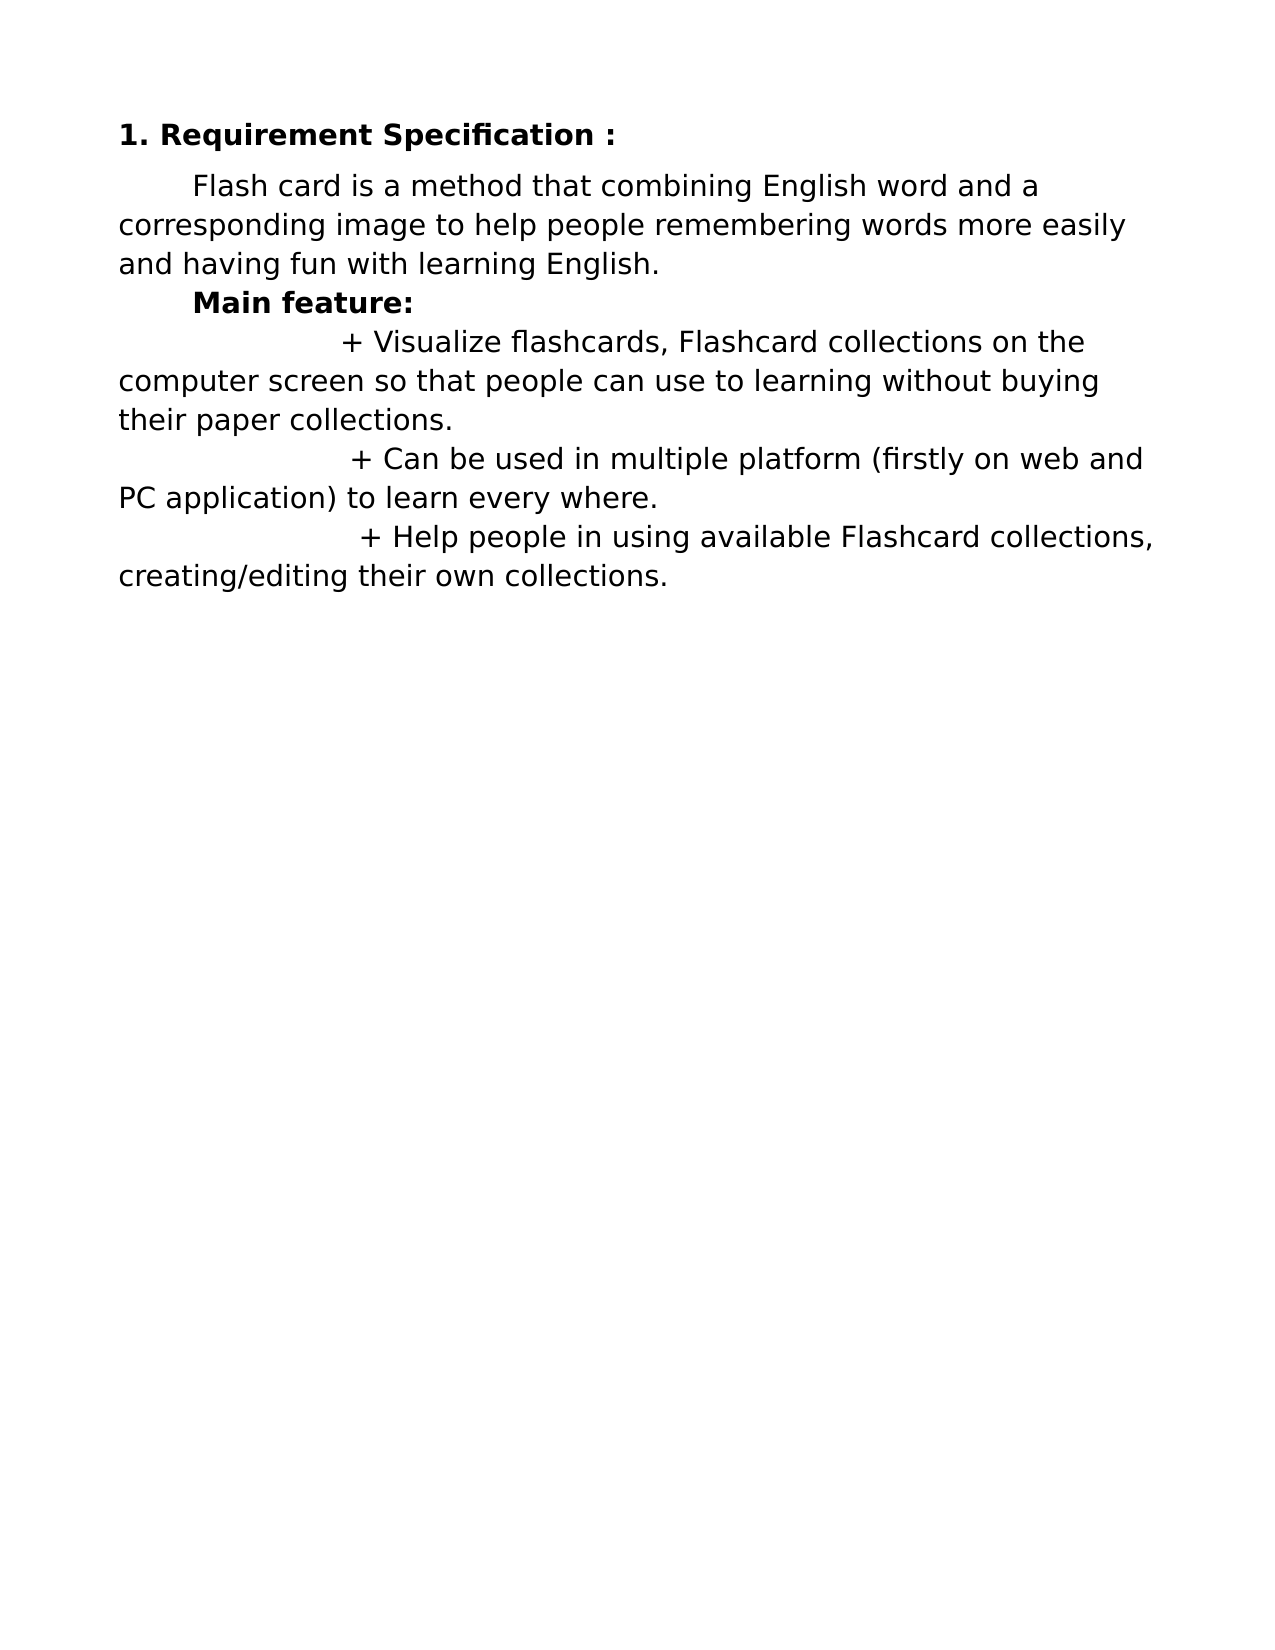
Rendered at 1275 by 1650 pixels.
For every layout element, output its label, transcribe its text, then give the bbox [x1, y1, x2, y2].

text Main feature: [118, 286, 1157, 320]
subtitle 1. Requirement Specification : [118, 118, 1157, 152]
text + Can be used in multiple platform (firstly on web and PC application) to learn every where. [118, 442, 1157, 515]
text Flash card is a method that combining English word and a corresponding image to help people remembering words more easily and having fun with learning English. [118, 169, 1157, 281]
text + Help people in using available Flashcard collections, creating/editing their own collections. [118, 520, 1157, 593]
text + Visualize flashcards, Flashcard collections on the computer screen so that people can use to learning without buying their paper collections. [118, 325, 1157, 437]
